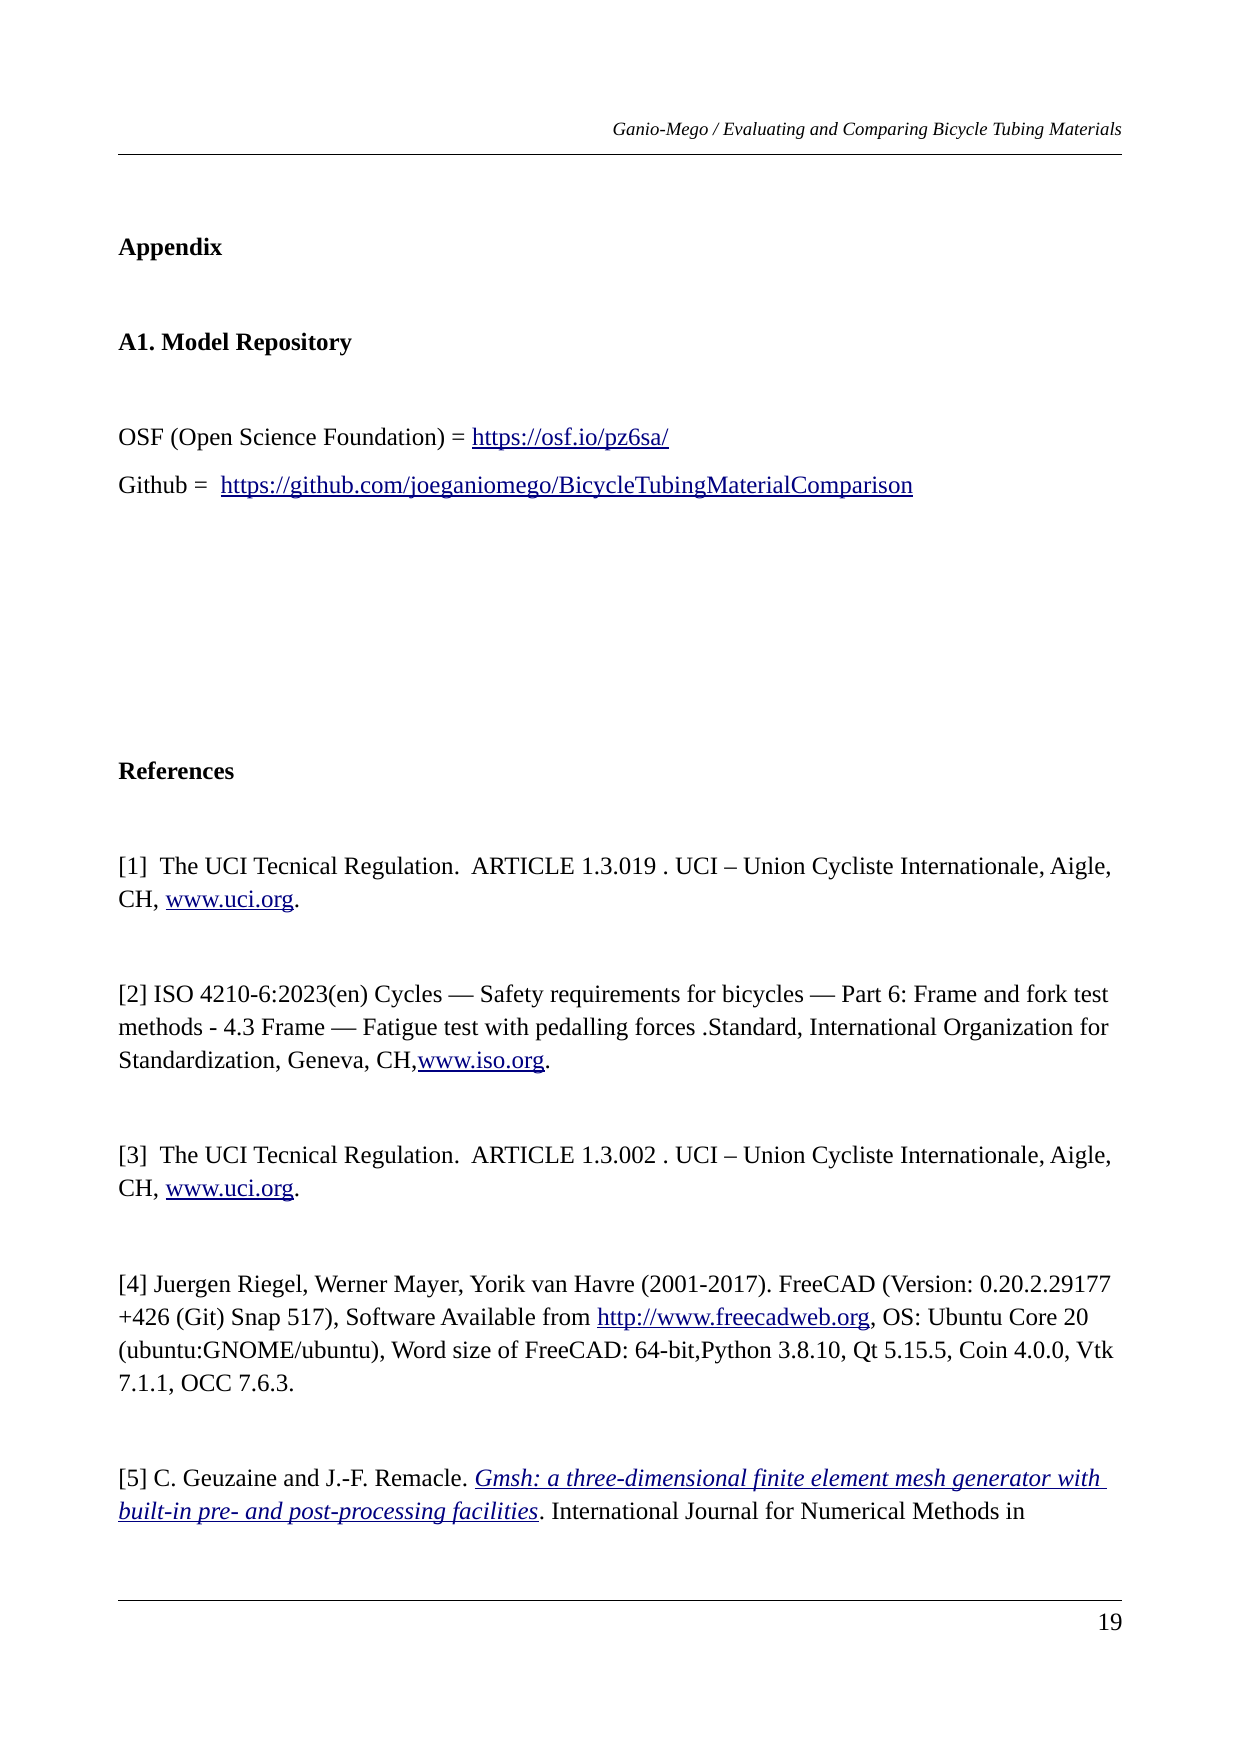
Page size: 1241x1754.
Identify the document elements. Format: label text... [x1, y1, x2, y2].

text A1. Model Repository [118, 327, 1122, 356]
text [1] The UCI Tecnical Regulation. ARTICLE 1.3.019 . UCI – Union Cycliste Internationale, Aigle, CH, www.uci.org. [118, 851, 1122, 913]
text References [118, 756, 1122, 784]
text OSF (Open Science Foundation) = https://osf.io/pz6sa/ [118, 422, 1122, 451]
text [3] The UCI Tecnical Regulation. ARTICLE 1.3.002 . UCI – Union Cycliste Internationale, Aigle, CH, www.uci.org. [118, 1140, 1122, 1202]
text [5] C. Geuzaine and J.-F. Remacle. Gmsh: a three-dimensional finite element mesh generator with built-in pre- and post-processing facilities. International Journal for Numerical Methods in [118, 1463, 1122, 1525]
text Github = https://github.com/joeganiomego/BicycleTubingMaterialComparison [118, 470, 1122, 499]
text [4] Juergen Riegel, Werner Mayer, Yorik van Havre (2001-2017). FreeCAD (Version: 0.20.2.29177 +426 (Git) Snap 517), Software Available from http://www.freecadweb.org, OS: Ubuntu Core 20 (ubuntu:GNOME/ubuntu), Word size of FreeCAD: 64-bit,Python 3.8.10, Qt 5.15.5, Coin 4.0.0, Vtk 7.1.1, OCC 7.6.3. [118, 1269, 1122, 1396]
text [2] ISO 4210-6:2023(en) Cycles — Safety requirements for bicycles — Part 6: Frame and fork test methods - 4.3 Frame — Fatigue test with pedalling forces .Standard, International Organization for Standardization, Geneva, CH,www.iso.org. [118, 979, 1122, 1074]
text Appendix [118, 232, 1122, 261]
